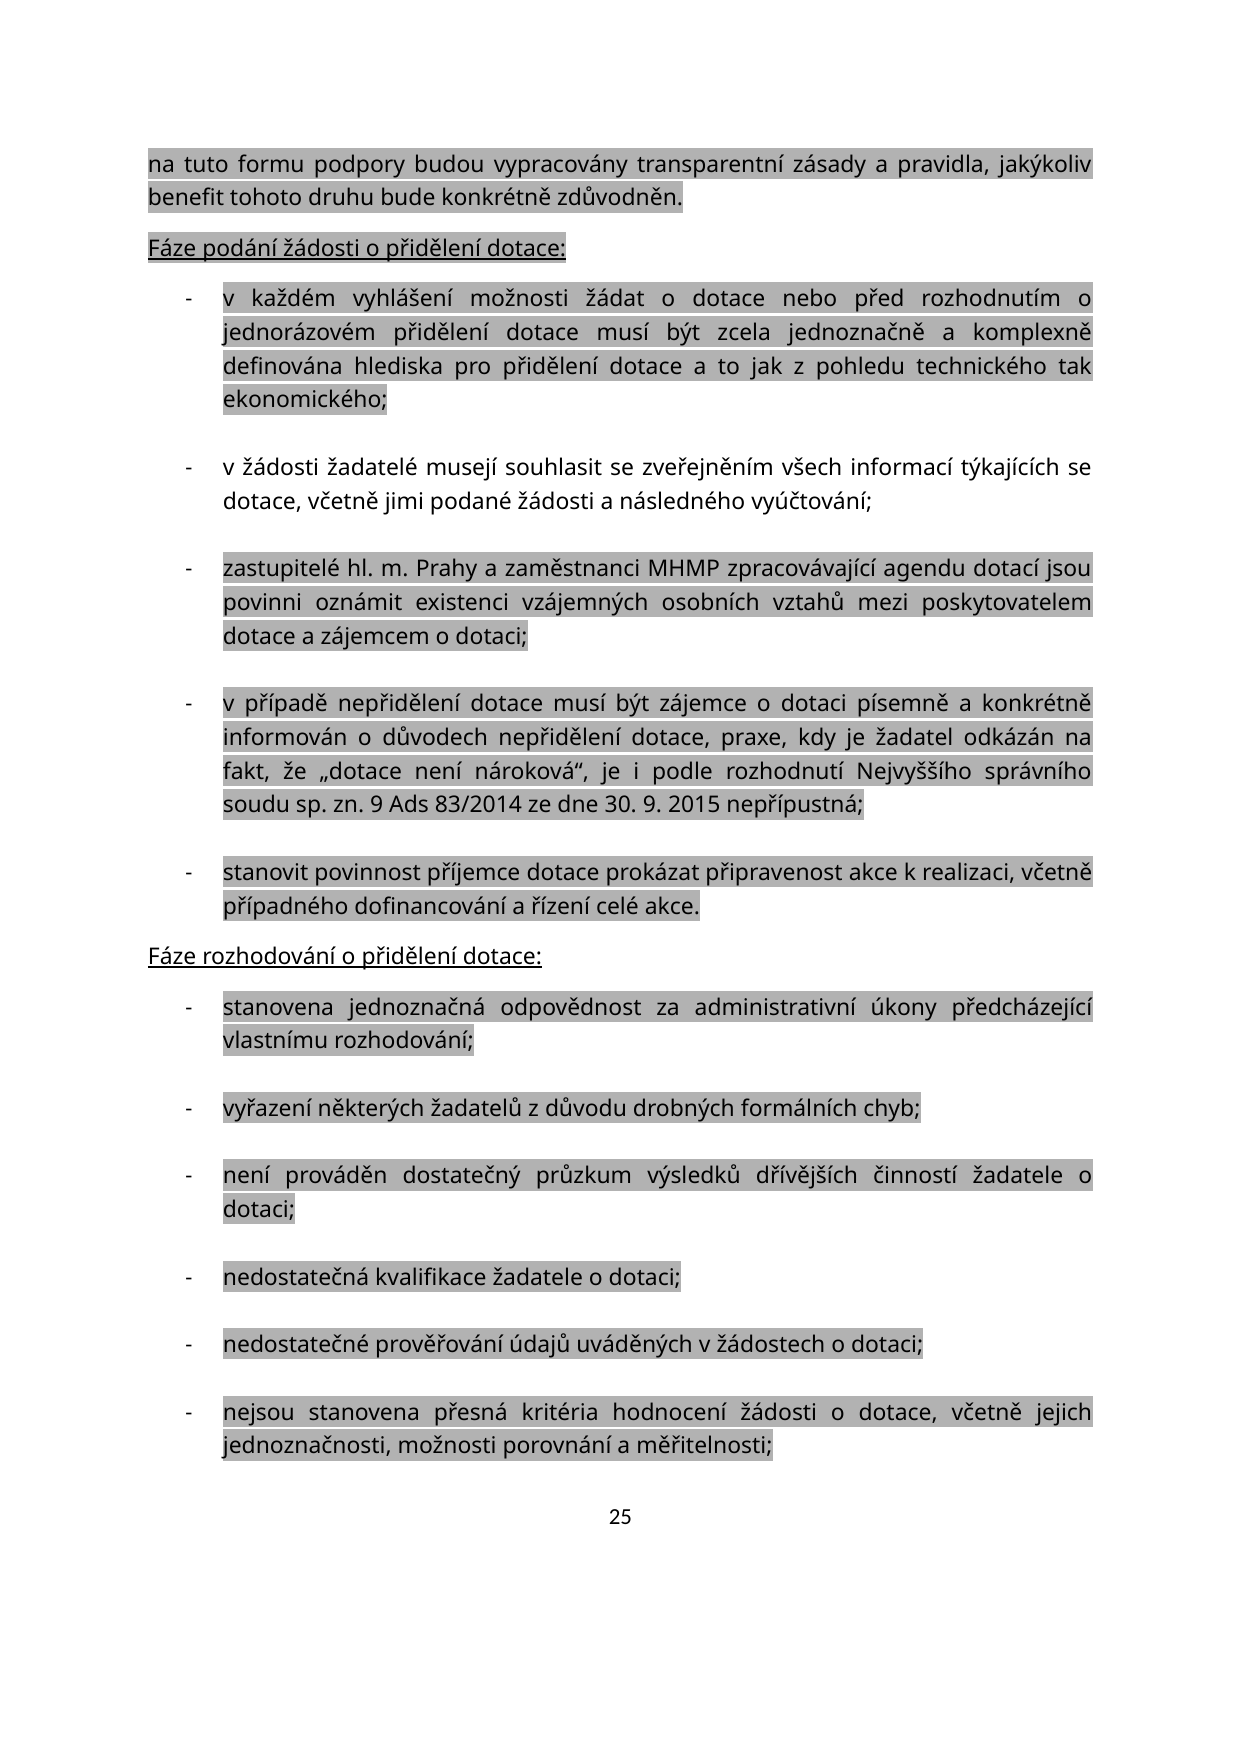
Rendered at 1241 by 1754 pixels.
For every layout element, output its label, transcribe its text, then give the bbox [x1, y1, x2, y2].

text na tuto formu podpory budou vypracovány transparentní zásady a pravidla, jakýkoliv benefit tohoto druhu bude konkrétně zdůvodněn. [148, 148, 1093, 213]
list nejsou stanovena přesná kritéria hodnocení žádosti o dotace, včetně jejich jednoznačnosti, možnosti porovnání a měřitelnosti; [185, 1396, 1093, 1461]
text Fáze rozhodování o přidělení dotace: [148, 940, 1093, 971]
list nedostatečná kvalifikace žadatele o dotaci; [185, 1261, 1093, 1292]
list v každém vyhlášení možnosti žádat o dotace nebo před rozhodnutím o jednorázovém přidělení dotace musí být zcela jednoznačně a komplexně definována hlediska pro přidělení dotace a to jak z pohledu technického tak ekonomického; [185, 282, 1093, 415]
list zastupitelé hl. m. Prahy a zaměstnanci MHMP zpracovávající agendu dotací jsou povinni oznámit existenci vzájemných osobních vztahů mezi poskytovatelem dotace a zájemcem o dotaci; [185, 552, 1093, 651]
list stanovena jednoznačná odpovědnost za administrativní úkony předcházející vlastnímu rozhodování; [185, 991, 1093, 1056]
list v případě nepřidělení dotace musí být zájemce o dotaci písemně a konkrétně informován o důvodech nepřidělení dotace, praxe, kdy je žadatel odkázán na fakt, že „dotace není nároková“, je i podle rozhodnutí Nejvyššího správního soudu sp. zn. 9 Ads 83/2014 ze dne 30. 9. 2015 nepřípustná; [185, 687, 1093, 820]
list nedostatečné prověřování údajů uváděných v žádostech o dotaci; [185, 1328, 1093, 1359]
list stanovit povinnost příjemce dotace prokázat připravenost akce k realizaci, včetně případného dofinancování a řízení celé akce. [185, 856, 1093, 921]
list není prováděn dostatečný průzkum výsledků dřívějších činností žadatele o dotaci; [185, 1159, 1093, 1224]
text Fáze podání žádosti o přidělení dotace: [148, 232, 1093, 263]
list v žádosti žadatelé musejí souhlasit se zveřejněním všech informací týkajících se dotace, včetně jimi podané žádosti a následného vyúčtování; [185, 451, 1093, 516]
list vyřazení některých žadatelů z důvodu drobných formálních chyb; [185, 1092, 1093, 1123]
